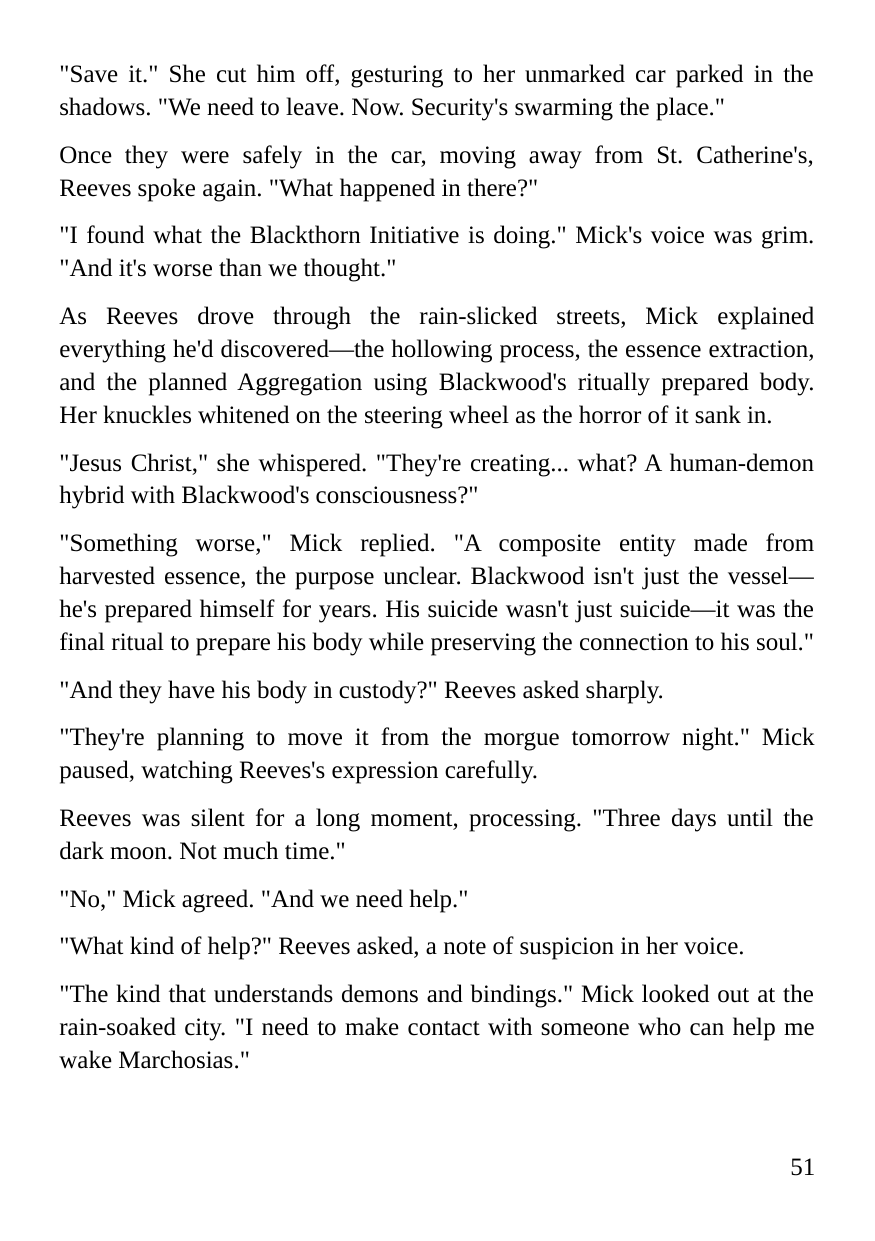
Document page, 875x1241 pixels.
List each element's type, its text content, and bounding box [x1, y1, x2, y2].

text "Jesus Christ," she whispered. "They're creating... what? A human-demon hybrid with Blackwood's consciousness?" [59, 448, 815, 509]
text Once they were safely in the car, moving away from St. Catherine's, Reeves spoke again. "What happened in there?" [59, 140, 815, 201]
text As Reeves drove through the rain-slicked streets, Mick explained everything he'd discovered—the hollowing process, the essence extraction, and the planned Aggregation using Blackwood's ritually prepared body. Her knuckles whitened on the steering wheel as the horror of it sank in. [59, 301, 815, 429]
text "What kind of help?" Reeves asked, a note of suspicion in her voice. [59, 931, 815, 960]
text "Something worse," Mick replied. "A composite entity made from harvested essence, the purpose unclear. Blackwood isn't just the vessel—he's prepared himself for years. His suicide wasn't just suicide—it was the final ritual to prepare his body while preserving the connection to his soul." [59, 528, 815, 656]
text Reeves was silent for a long moment, processing. "Three days until the dark moon. Not much time." [59, 803, 815, 865]
text "The kind that understands demons and bindings." Mick looked out at the rain-soaked city. "I need to make contact with someone who can help me wake Marchosias." [59, 979, 815, 1074]
text "I found what the Blackthorn Initiative is doing." Mick's voice was grim. "And it's worse than we thought." [59, 220, 815, 282]
text "Save it." She cut him off, gesturing to her unmarked car parked in the shadows. "We need to leave. Now. Security's swarming the place." [59, 59, 815, 121]
text "And they have his body in custody?" Reeves asked sharply. [59, 675, 815, 704]
text "No," Mick agreed. "And we need help." [59, 884, 815, 912]
text "They're planning to move it from the morgue tomorrow night." Mick paused, watching Reeves's expression carefully. [59, 722, 815, 784]
